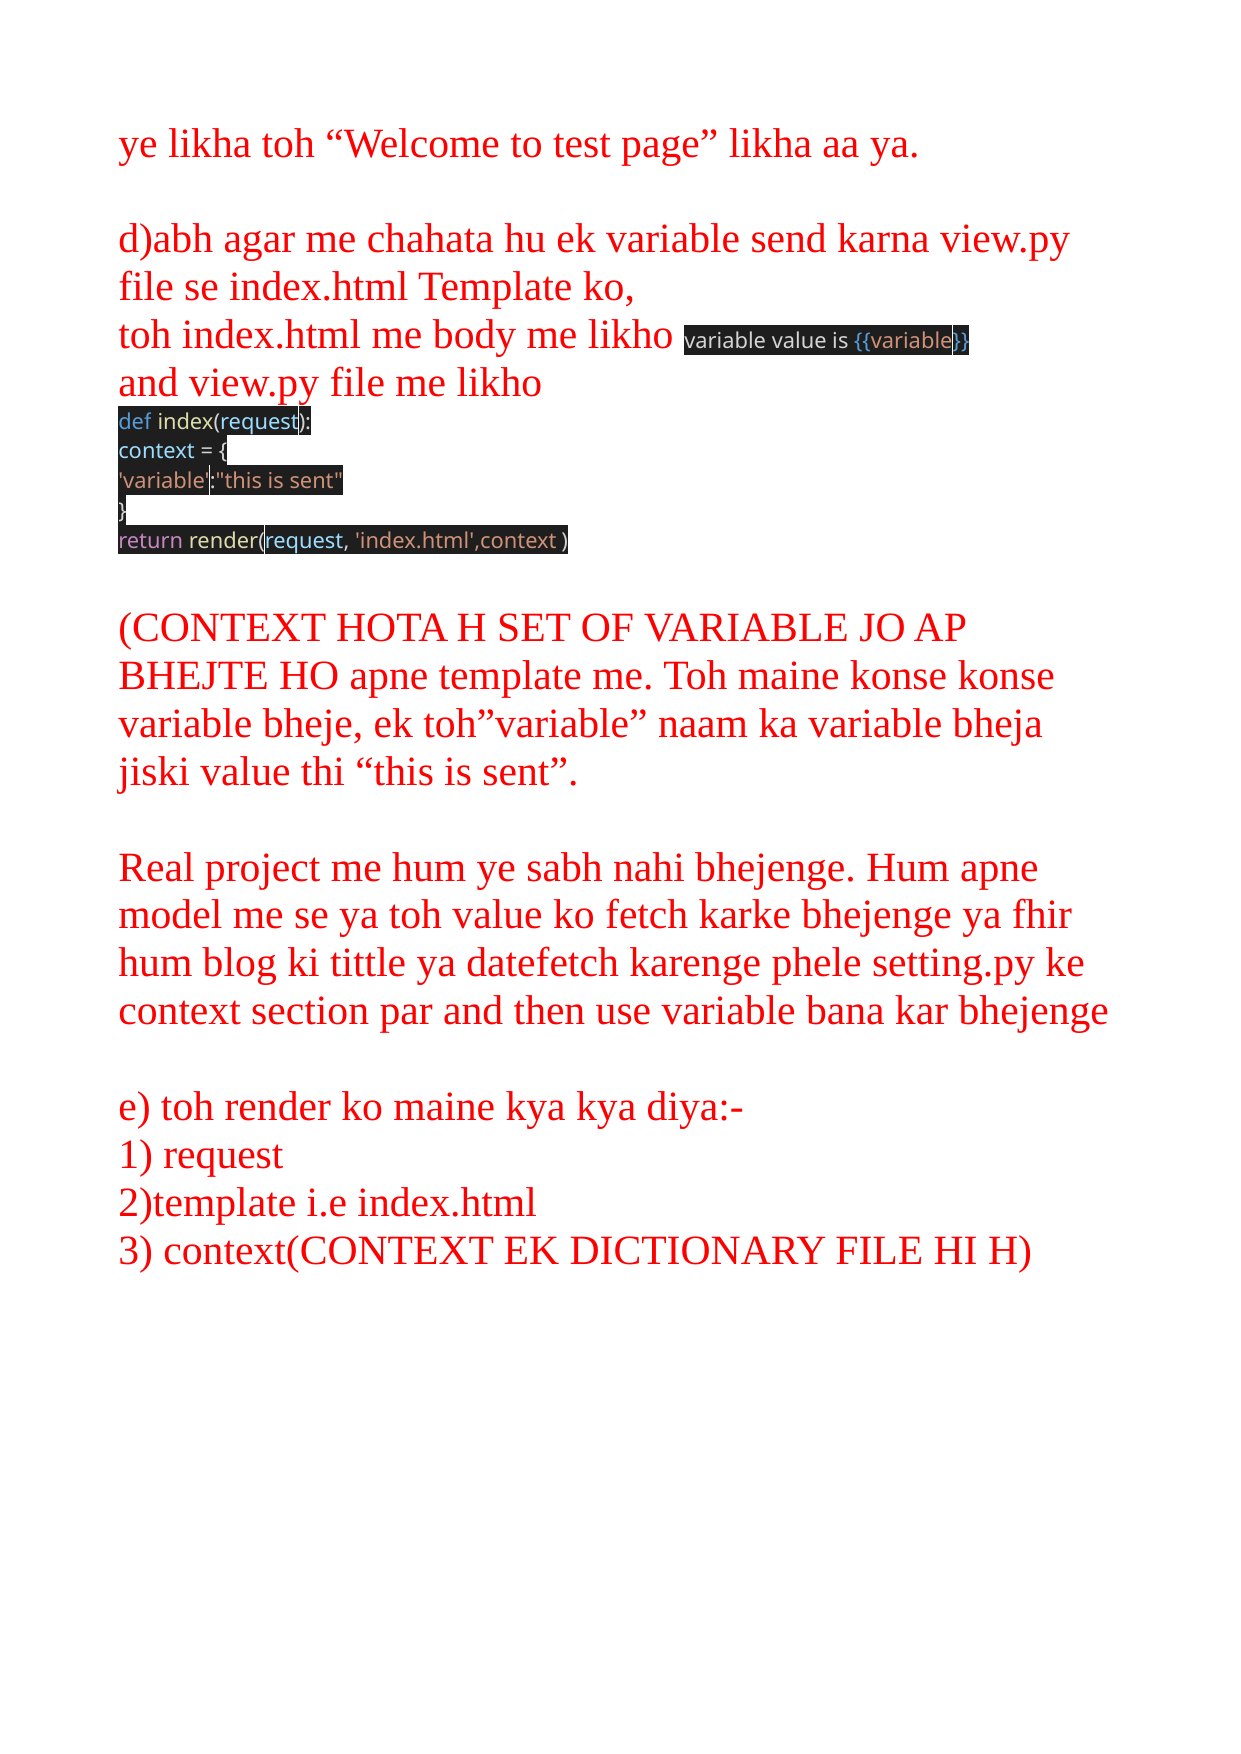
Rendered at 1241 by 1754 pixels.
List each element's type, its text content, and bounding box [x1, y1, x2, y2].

text 1) request [118, 1129, 1122, 1177]
text def index(request): [118, 406, 1122, 435]
text 2)template i.e index.html [118, 1177, 1122, 1225]
text Real project me hum ye sabh nahi bhejenge. Hum apne model me se ya toh value ko fetch karke bhejenge ya fhir hum blog ki tittle ya datefetch karenge phele setting.py ke context section par and then use variable bana kar bhejenge [118, 842, 1122, 1034]
text 3) context(CONTEXT EK DICTIONARY FILE HI H) [118, 1225, 1122, 1273]
text context = { [118, 435, 1122, 465]
text } [118, 495, 1122, 525]
text and view.py file me likho [118, 358, 1122, 406]
text return render(request, 'index.html',context ) [118, 525, 1122, 554]
text d)abh agar me chahata hu ek variable send karna view.py file se index.html Template ko, [118, 214, 1122, 310]
text toh index.html me body me likho variable value is {{variable}} [118, 310, 1122, 358]
text e) toh render ko maine kya kya diya:- [118, 1082, 1122, 1129]
text ye likha toh “Welcome to test page” likha aa ya. [118, 118, 1122, 166]
text (CONTEXT HOTA H SET OF VARIABLE JO AP BHEJTE HO apne template me. Toh maine konse konse variable bheje, ek toh”variable” naam ka variable bheja jiski value thi “this is sent”. [118, 602, 1122, 794]
text 'variable':"this is sent" [118, 465, 1122, 495]
